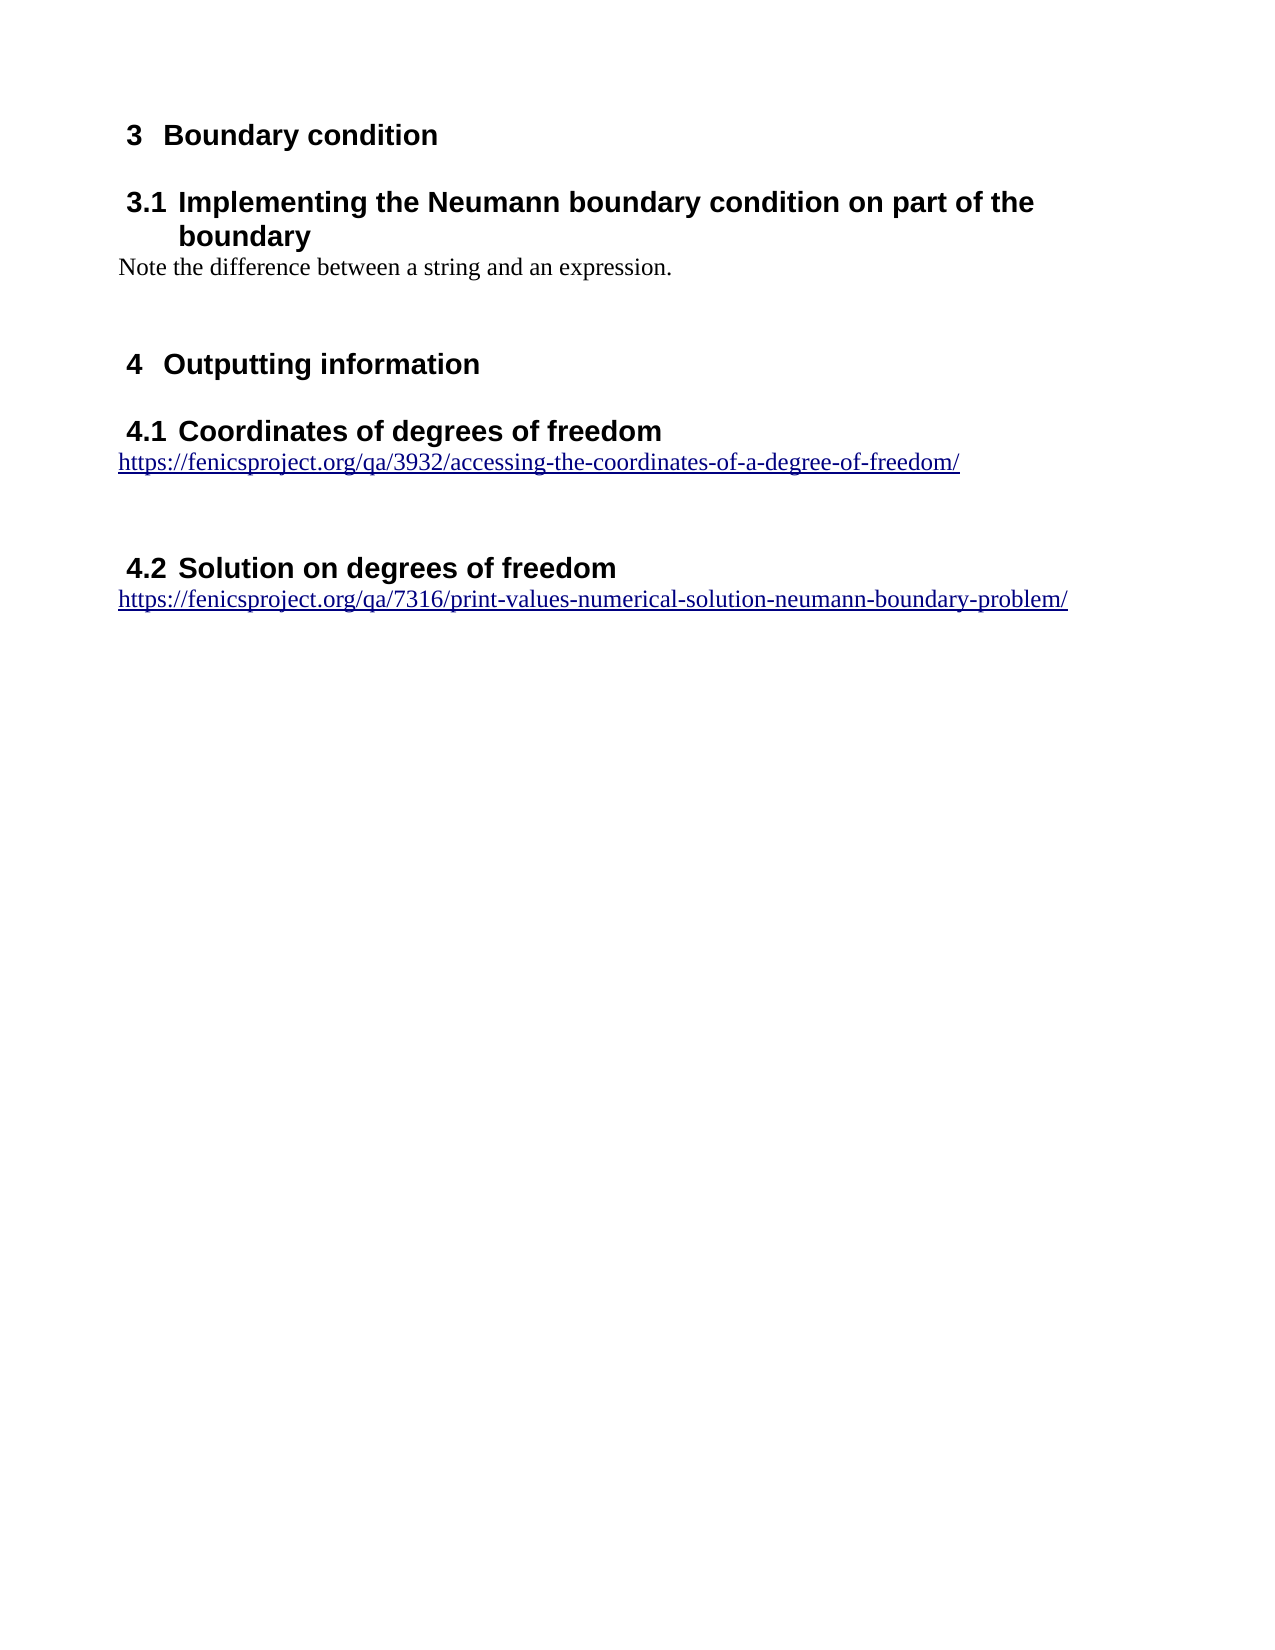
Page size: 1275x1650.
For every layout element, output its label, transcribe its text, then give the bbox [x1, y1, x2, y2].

subtitle Outputting information [118, 347, 1157, 381]
subtitle Solution on degrees of freedom [118, 551, 1157, 584]
subtitle Implementing the Neumann boundary condition on part of the boundary [118, 185, 1157, 252]
subtitle Coordinates of degrees of freedom [118, 414, 1157, 447]
text https://fenicsproject.org/qa/3932/accessing-the-coordinates-of-a-degree-of-freedom/ [118, 447, 1157, 476]
subtitle Boundary condition [118, 118, 1157, 152]
text https://fenicsproject.org/qa/7316/print-values-numerical-solution-neumann-boundary-problem/ [118, 584, 1157, 613]
text Note the difference between a string and an expression. [118, 252, 1157, 281]
